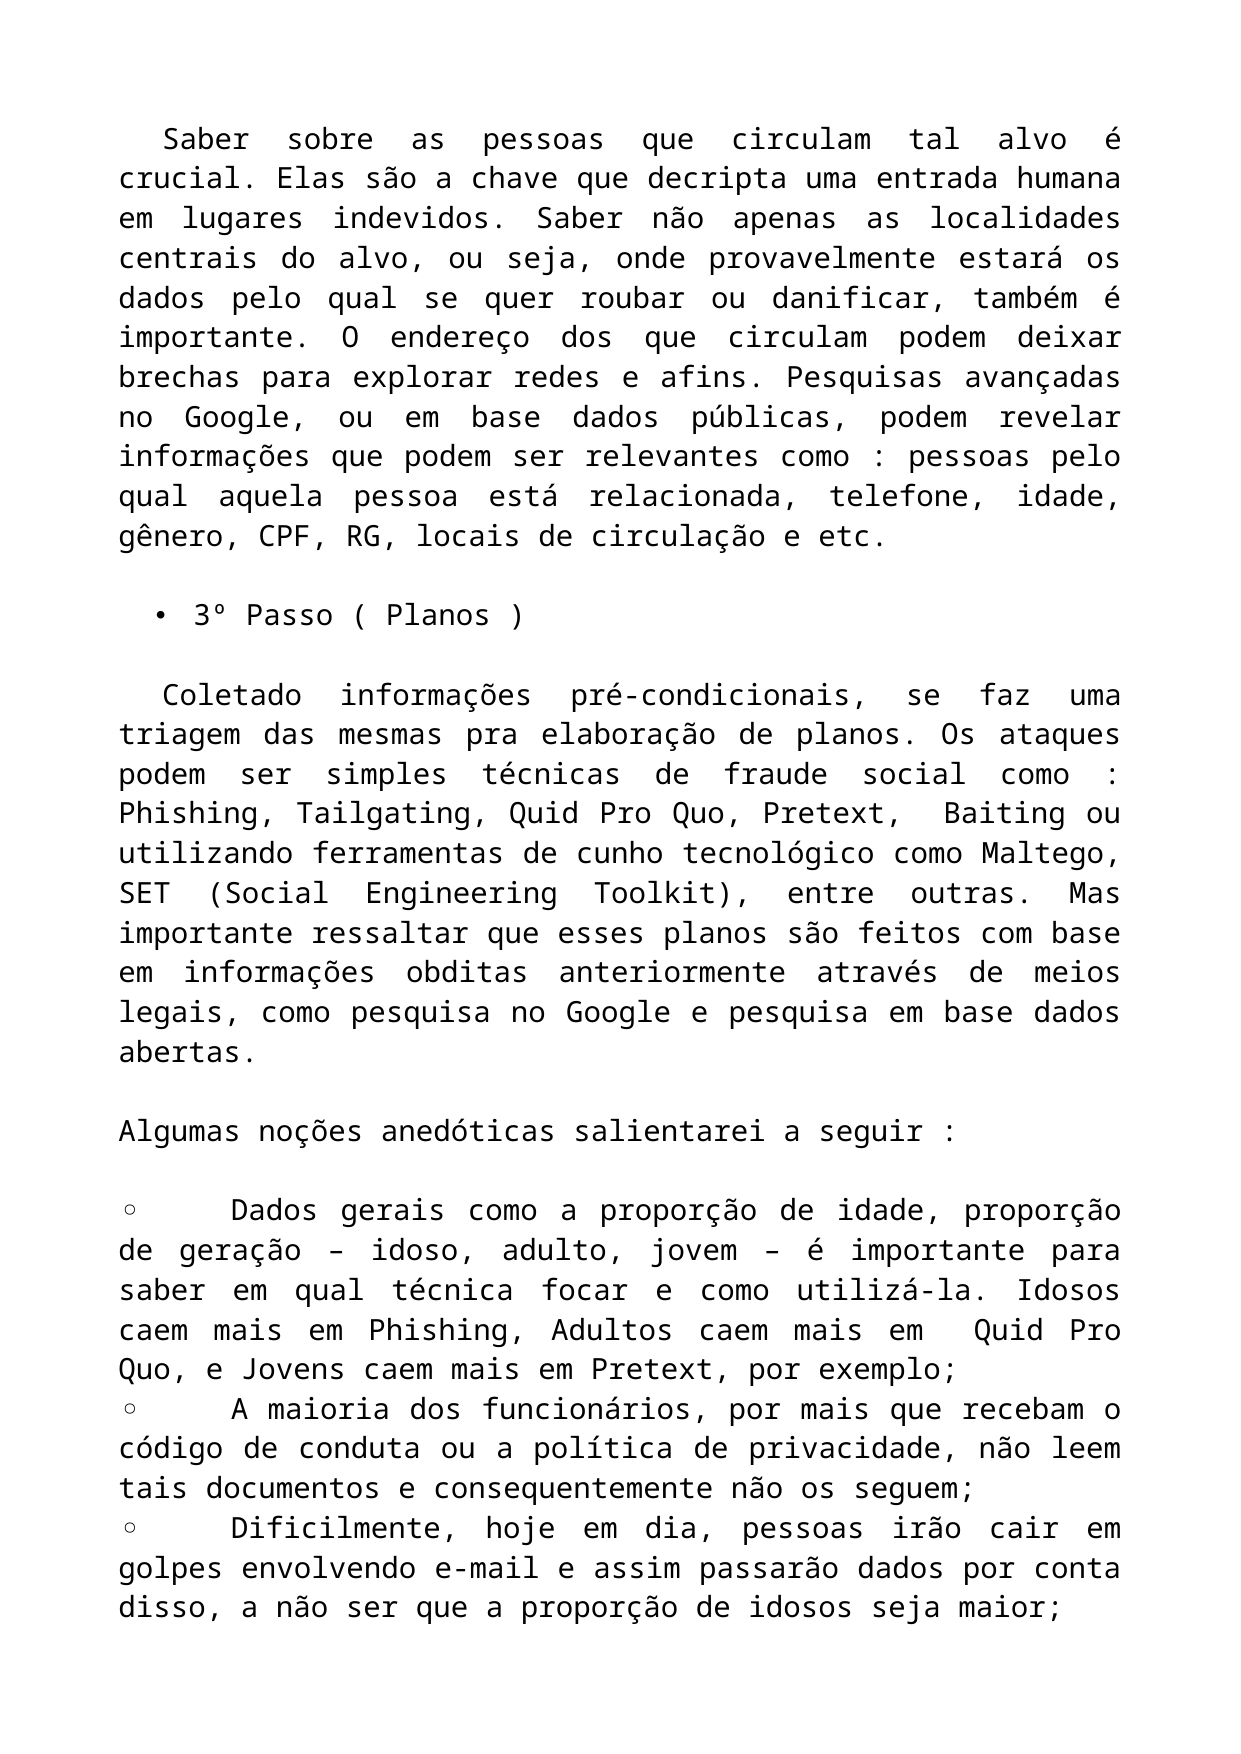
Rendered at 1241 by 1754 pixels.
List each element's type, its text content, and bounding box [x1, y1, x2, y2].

list Dados gerais como a proporção de idade, proporção de geração – idoso, adulto, jovem – é importante para saber em qual técnica focar e como utilizá-la. Idosos caem mais em Phishing, Adultos caem mais em Quid Pro Quo, e Jovens caem mais em Pretext, por exemplo; [118, 1190, 1122, 1388]
list A maioria dos funcionários, por mais que recebam o código de conduta ou a política de privacidade, não leem tais documentos e consequentemente não os seguem; [118, 1388, 1122, 1507]
list 3º Passo ( Planos ) [156, 594, 1122, 634]
text Algumas noções anedóticas salientarei a seguir : [118, 1110, 1122, 1150]
text Coletado informações pré-condicionais, se faz uma triagem das mesmas pra elaboração de planos. Os ataques podem ser simples técnicas de fraude social como : Phishing, Tailgating, Quid Pro Quo, Pretext, Baiting ou utilizando ferramentas de cunho tecnológico como Maltego, SET (Social Engineering Toolkit), entre outras. Mas importante ressaltar que esses planos são feitos com base em informações obditas anteriormente através de meios legais, como pesquisa no Google e pesquisa em base dados abertas. [118, 674, 1122, 1071]
list Dificilmente, hoje em dia, pessoas irão cair em golpes envolvendo e-mail e assim passarão dados por conta disso, a não ser que a proporção de idosos seja maior; [118, 1507, 1122, 1626]
text Saber sobre as pessoas que circulam tal alvo é crucial. Elas são a chave que decripta uma entrada humana em lugares indevidos. Saber não apenas as localidades centrais do alvo, ou seja, onde provavelmente estará os dados pelo qual se quer roubar ou danificar, também é importante. O endereço dos que circulam podem deixar brechas para explorar redes e afins. Pesquisas avançadas no Google, ou em base dados públicas, podem revelar informações que podem ser relevantes como : pessoas pelo qual aquela pessoa está relacionada, telefone, idade, gênero, CPF, RG, locais de circulação e etc. [118, 118, 1122, 555]
